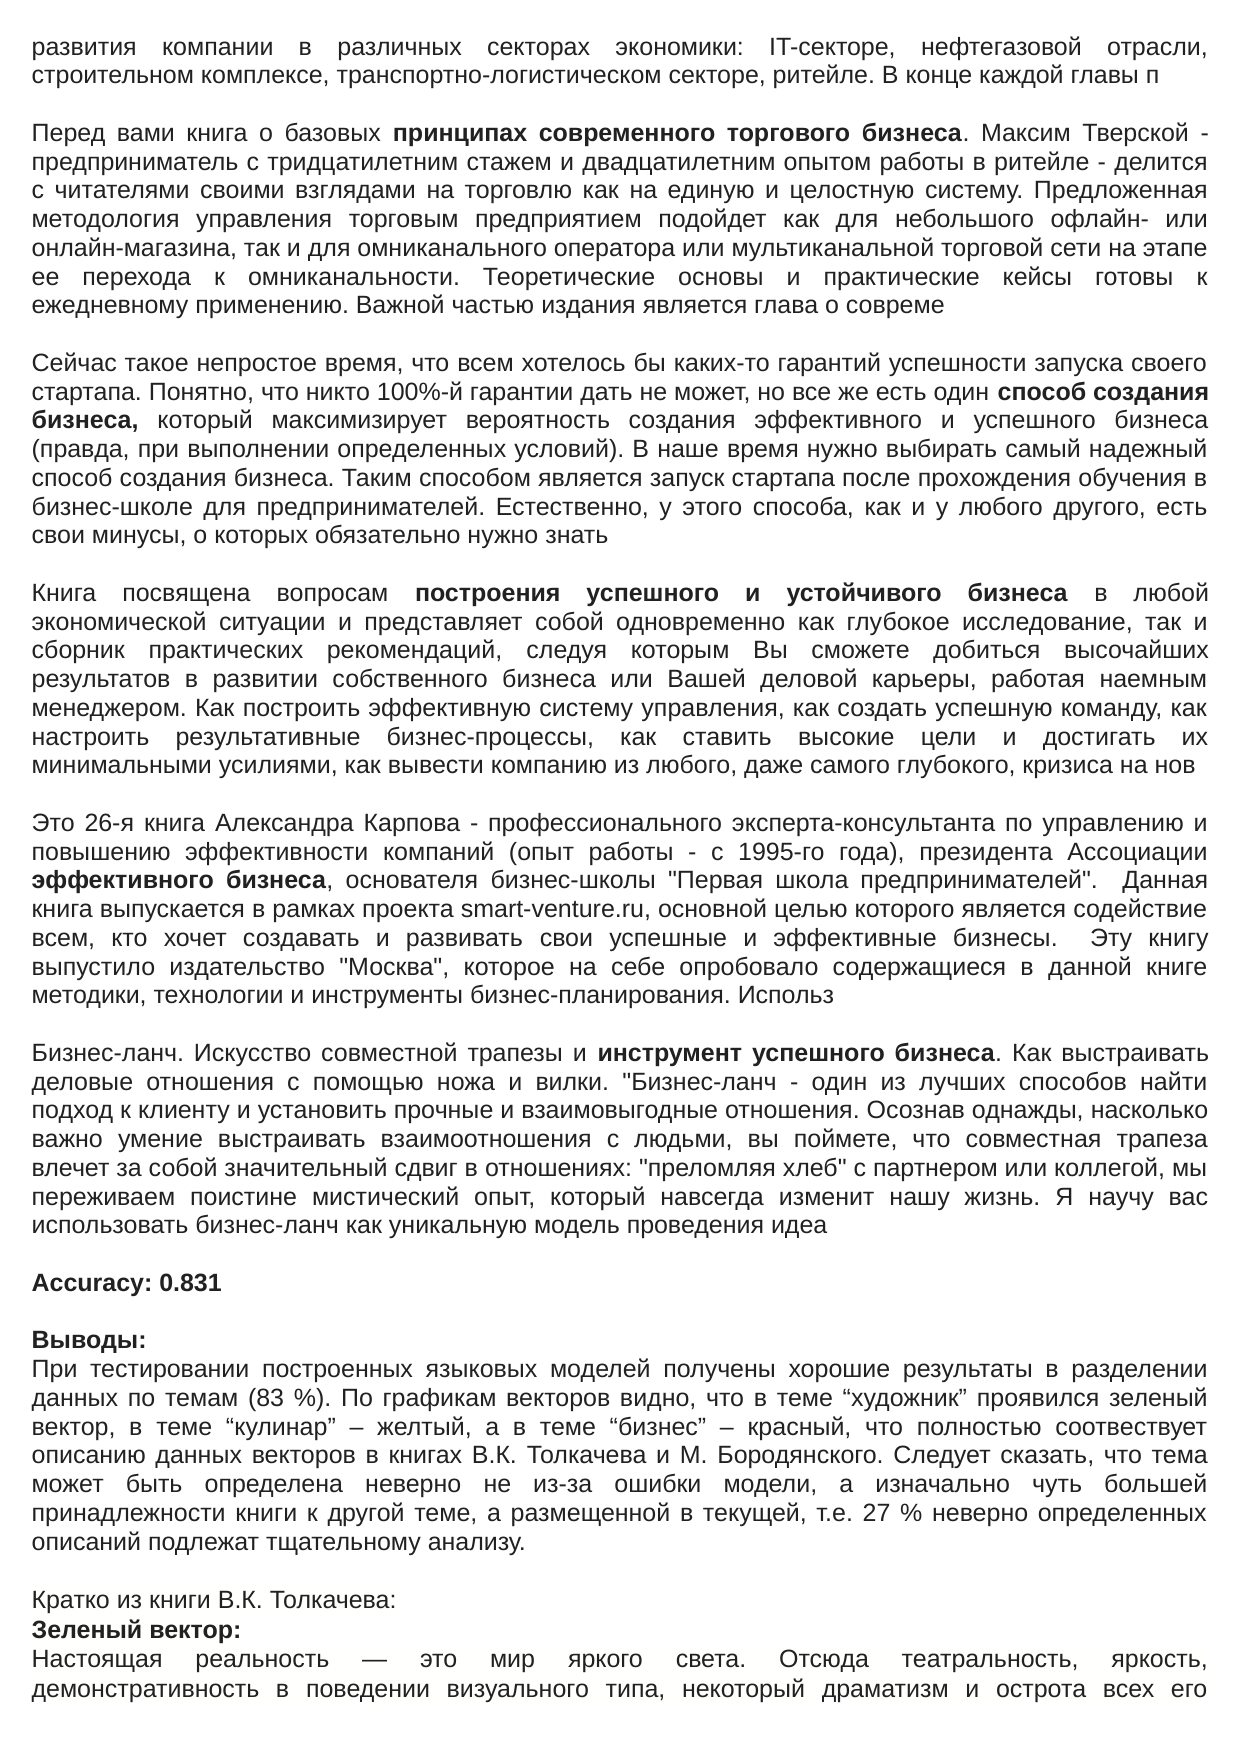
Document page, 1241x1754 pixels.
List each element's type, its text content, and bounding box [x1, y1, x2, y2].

text Сейчас такое непростое время, что всем хотелось бы каких-то гарантий успешности запуска своего стартапа. Понятно, что никто 100%-й гарантии дать не может, но все же есть один способ создания бизнеса, который максимизирует вероятность создания эффективного и успешного бизнеса (правда, при выполнении определенных условий). В наше время нужно выбирать самый надежный способ создания бизнеса. Таким способом является запуск стартапа после прохождения обучения в бизнес-школе для предпринимателей. Естественно, у этого способа, как и у любого другого, есть свои минусы, о которых обязательно нужно знать [31, 348, 1209, 549]
text Книга посвящена вопросам построения успешного и устойчивого бизнеса в любой экономической ситуации и представляет собой одновременно как глубокое исследование, так и сборник практических рекомендаций, следуя которым Вы сможете добиться высочайших результатов в развитии собственного бизнеса или Вашей деловой карьеры, работая наемным менеджером. Как построить эффективную систему управления, как создать успешную команду, как настроить результативные бизнес-процессы, как ставить высокие цели и достигать их минимальными усилиями, как вывести компанию из любого, даже самого глубокого, кризиса на нов [31, 578, 1209, 779]
text Перед вами книга о базовых принципах современного торгового бизнеса. Максим Тверской - предприниматель с тридцатилетним стажем и двадцатилетним опытом работы в ритейле - делится с читателями своими взглядами на торговлю как на единую и целостную систему. Предложенная методология управления торговым предприятием подойдет как для небольшого офлайн- или онлайн-магазина, так и для омниканального оператора или мультиканальной торговой сети на этапе ее перехода к омниканальности. Теоретические основы и практические кейсы готовы к ежедневному применению. Важной частью издания является глава о совреме [31, 118, 1209, 319]
text Кратко из книги В.К. Толкачева: [31, 1584, 1209, 1614]
text Accuracy: 0.831 [31, 1268, 1209, 1296]
text При тестировании построенных языковых моделей получены хорошие результаты в разделении данных по темам (83 %). По графикам векторов видно, что в теме “художник” проявился зеленый вектор, в теме “кулинар” – желтый, а в теме “бизнес” – красный, что полностью соотвествует описанию данных векторов в книгах В.К. Толкачева и М. Бородянского. Следует сказать, что тема может быть определена неверно не из-за ошибки модели, а изначально чуть большей принадлежности книги к другой теме, а размещенной в текущей, т.е. 27 % неверно определенных описаний подлежат тщательному анализу. [31, 1354, 1209, 1555]
text Зеленый вектор: [31, 1614, 1209, 1643]
text Выводы: [31, 1325, 1209, 1354]
text Бизнес-ланч. Искусство совместной трапезы и инструмент успешного бизнеса. Как выстраивать деловые отношения с помощью ножа и вилки. "Бизнес-ланч - один из лучших способов найти подход к клиенту и установить прочные и взаимовыгодные отношения. Осознав однажды, насколько важно умение выстраивать взаимоотношения с людьми, вы поймете, что совместная трапеза влечет за собой значительный сдвиг в отношениях: "преломляя хлеб" с партнером или коллегой, мы переживаем поистине мистический опыт, который навсегда изменит нашу жизнь. Я научу вас использовать бизнес-ланч как уникальную модель проведения идеа [31, 1038, 1209, 1239]
text Настоящая реальность — это мир яркого света. Отсюда театральность, яркость, демонстративность в поведении визуального типа, некоторый драматизм и острота всех его [31, 1643, 1209, 1703]
text Это 26-я книга Александра Карпова - профессионального эксперта-консультанта по управлению и повышению эффективности компаний (опыт работы - с 1995-го года), президента Ассоциации эффективного бизнеса, основателя бизнес-школы "Первая школа предпринимателей". Данная книга выпускается в рамках проекта smart-venture.ru, основной целью которого является содействие всем, кто хочет создавать и развивать свои успешные и эффективные бизнесы. Эту книгу выпустило издательство "Москва", которое на себе опробовало содержащиеся в данной книге методики, технологии и инструменты бизнес-планирования. Использ [31, 808, 1209, 1009]
text развития компании в различных секторах экономики: IT-секторе, нефтегазовой отрасли, строительном комплексе, транспортно-логистическом секторе, ритейле. В конце каждой главы п [31, 31, 1209, 89]
